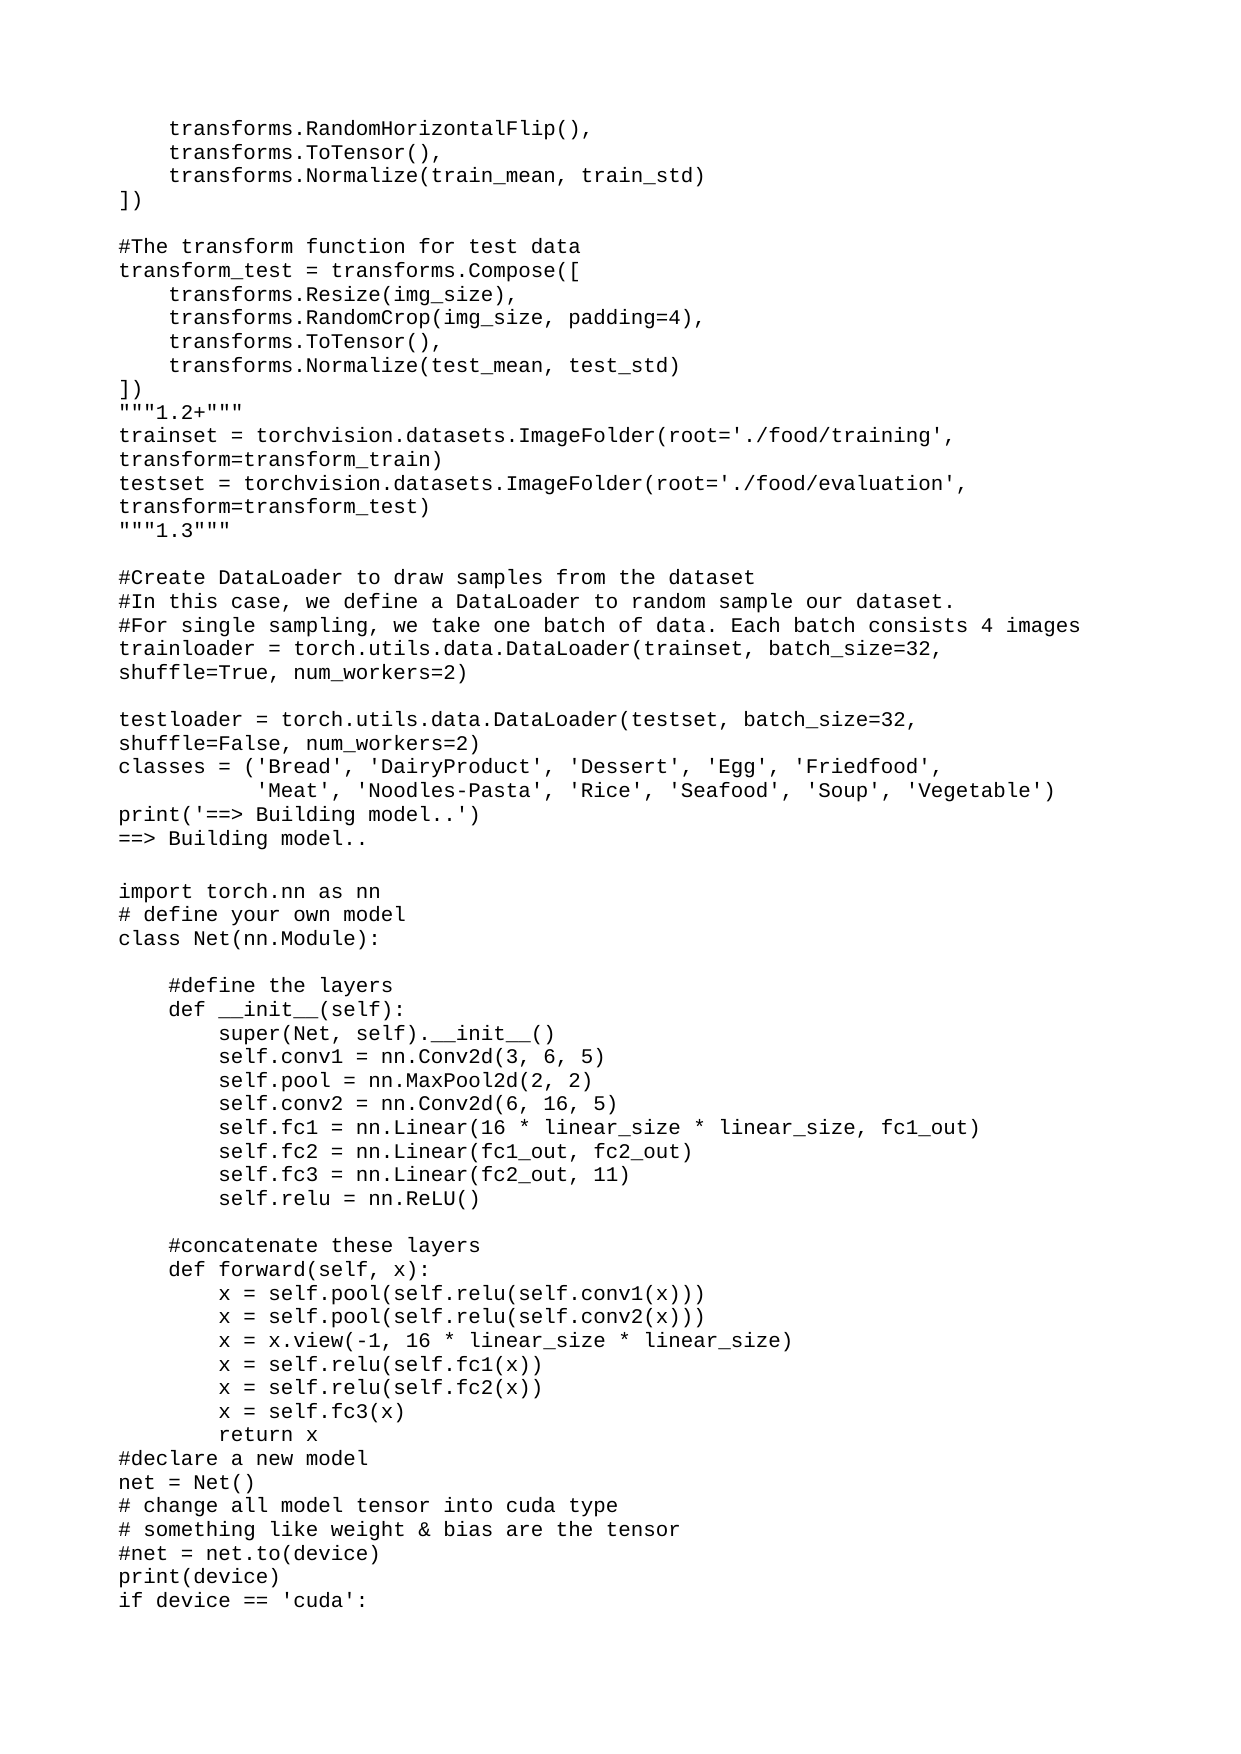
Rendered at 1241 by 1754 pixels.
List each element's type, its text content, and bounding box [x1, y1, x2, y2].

text """1.2+""" [118, 402, 1122, 426]
text x = self.pool(self.relu(self.conv1(x))) [118, 1283, 1122, 1306]
text testloader = torch.utils.data.DataLoader(testset, batch_size=32, [118, 709, 1122, 733]
text class Net(nn.Module): [118, 928, 1122, 952]
text self.pool = nn.MaxPool2d(2, 2) [118, 1070, 1122, 1093]
text self.fc2 = nn.Linear(fc1_out, fc2_out) [118, 1141, 1122, 1164]
text testset = torchvision.datasets.ImageFolder(root='./food/evaluation', transform=transform_test) [118, 473, 1122, 520]
text # something like weight & bias are the tensor [118, 1519, 1122, 1543]
text ​ [118, 213, 1122, 236]
text transforms.RandomCrop(img_size, padding=4), [118, 307, 1122, 331]
text # change all model tensor into cuda type [118, 1495, 1122, 1519]
text self.conv2 = nn.Conv2d(6, 16, 5) [118, 1093, 1122, 1117]
text ​ [118, 952, 1122, 975]
text """1.3""" [118, 520, 1122, 544]
text #In this case, we define a DataLoader to random sample our dataset. [118, 591, 1122, 615]
text x = self.relu(self.fc1(x)) [118, 1353, 1122, 1377]
text #Create DataLoader to draw samples from the dataset [118, 567, 1122, 591]
text def __init__(self): [118, 999, 1122, 1022]
text #define the layers [118, 975, 1122, 999]
text x = self.pool(self.relu(self.conv2(x))) [118, 1306, 1122, 1330]
text ]) [118, 378, 1122, 402]
text ]) [118, 189, 1122, 213]
text trainloader = torch.utils.data.DataLoader(trainset, batch_size=32, [118, 638, 1122, 662]
text print(device) [118, 1566, 1122, 1590]
text x = self.relu(self.fc2(x)) [118, 1377, 1122, 1401]
text super(Net, self).__init__() [118, 1022, 1122, 1046]
text self.fc3 = nn.Linear(fc2_out, 11) [118, 1164, 1122, 1188]
text #declare a new model [118, 1448, 1122, 1472]
text transform_test = transforms.Compose([ [118, 260, 1122, 284]
text #concatenate these layers [118, 1235, 1122, 1259]
text #For single sampling, we take one batch of data. Each batch consists 4 images [118, 615, 1122, 638]
text shuffle=True, num_workers=2) [118, 662, 1122, 686]
text transforms.ToTensor(), [118, 142, 1122, 165]
text return x [118, 1424, 1122, 1448]
text x = x.view(-1, 16 * linear_size * linear_size) [118, 1330, 1122, 1353]
text #net = net.to(device) [118, 1543, 1122, 1566]
text transforms.ToTensor(), [118, 331, 1122, 354]
text 'Meat', 'Noodles-Pasta', 'Rice', 'Seafood', 'Soup', 'Vegetable') [118, 780, 1122, 804]
text def forward(self, x): [118, 1259, 1122, 1283]
text # define your own model [118, 904, 1122, 928]
text net = Net() [118, 1472, 1122, 1495]
text if device == 'cuda': [118, 1590, 1122, 1614]
text print('==> Building model..') [118, 804, 1122, 827]
text ==> Building model.. [118, 827, 1122, 851]
text ​ [118, 544, 1122, 567]
text x = self.fc3(x) [118, 1401, 1122, 1424]
text self.conv1 = nn.Conv2d(3, 6, 5) [118, 1046, 1122, 1070]
text transforms.Normalize(train_mean, train_std) [118, 165, 1122, 189]
text trainset = torchvision.datasets.ImageFolder(root='./food/training', transform=transform_train) [118, 426, 1122, 473]
text transforms.Resize(img_size), [118, 284, 1122, 307]
text #The transform function for test data [118, 236, 1122, 260]
text transforms.RandomHorizontalFlip(), [118, 118, 1122, 142]
text classes = ('Bread', 'DairyProduct', 'Dessert', 'Egg', 'Friedfood', [118, 757, 1122, 780]
text ​ [118, 686, 1122, 709]
text self.relu = nn.ReLU() [118, 1188, 1122, 1212]
text shuffle=False, num_workers=2) [118, 733, 1122, 757]
text transforms.Normalize(test_mean, test_std) [118, 354, 1122, 378]
text import torch.nn as nn [118, 881, 1122, 904]
text self.fc1 = nn.Linear(16 * linear_size * linear_size, fc1_out) [118, 1117, 1122, 1141]
